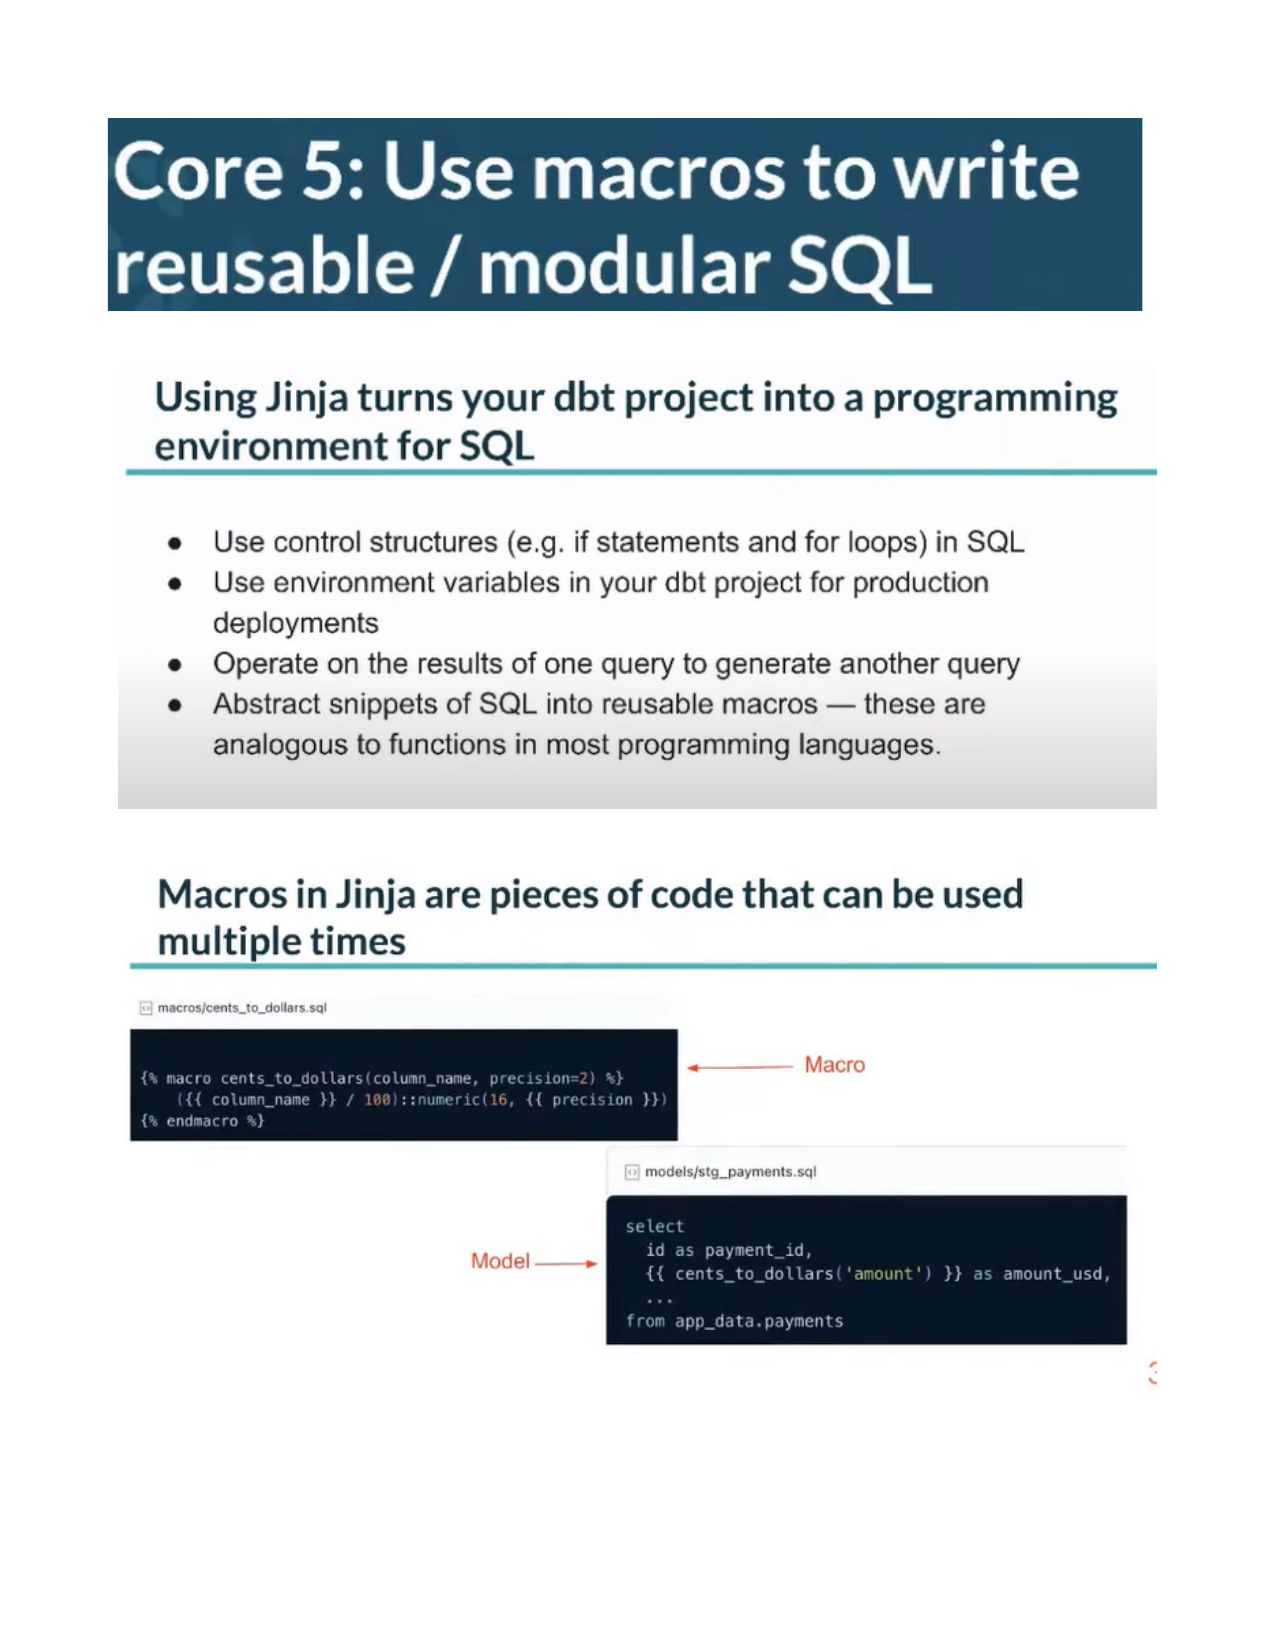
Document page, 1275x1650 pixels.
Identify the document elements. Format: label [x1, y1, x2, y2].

picture [118, 837, 1157, 1392]
picture [118, 367, 1157, 809]
picture [107, 118, 1143, 311]
